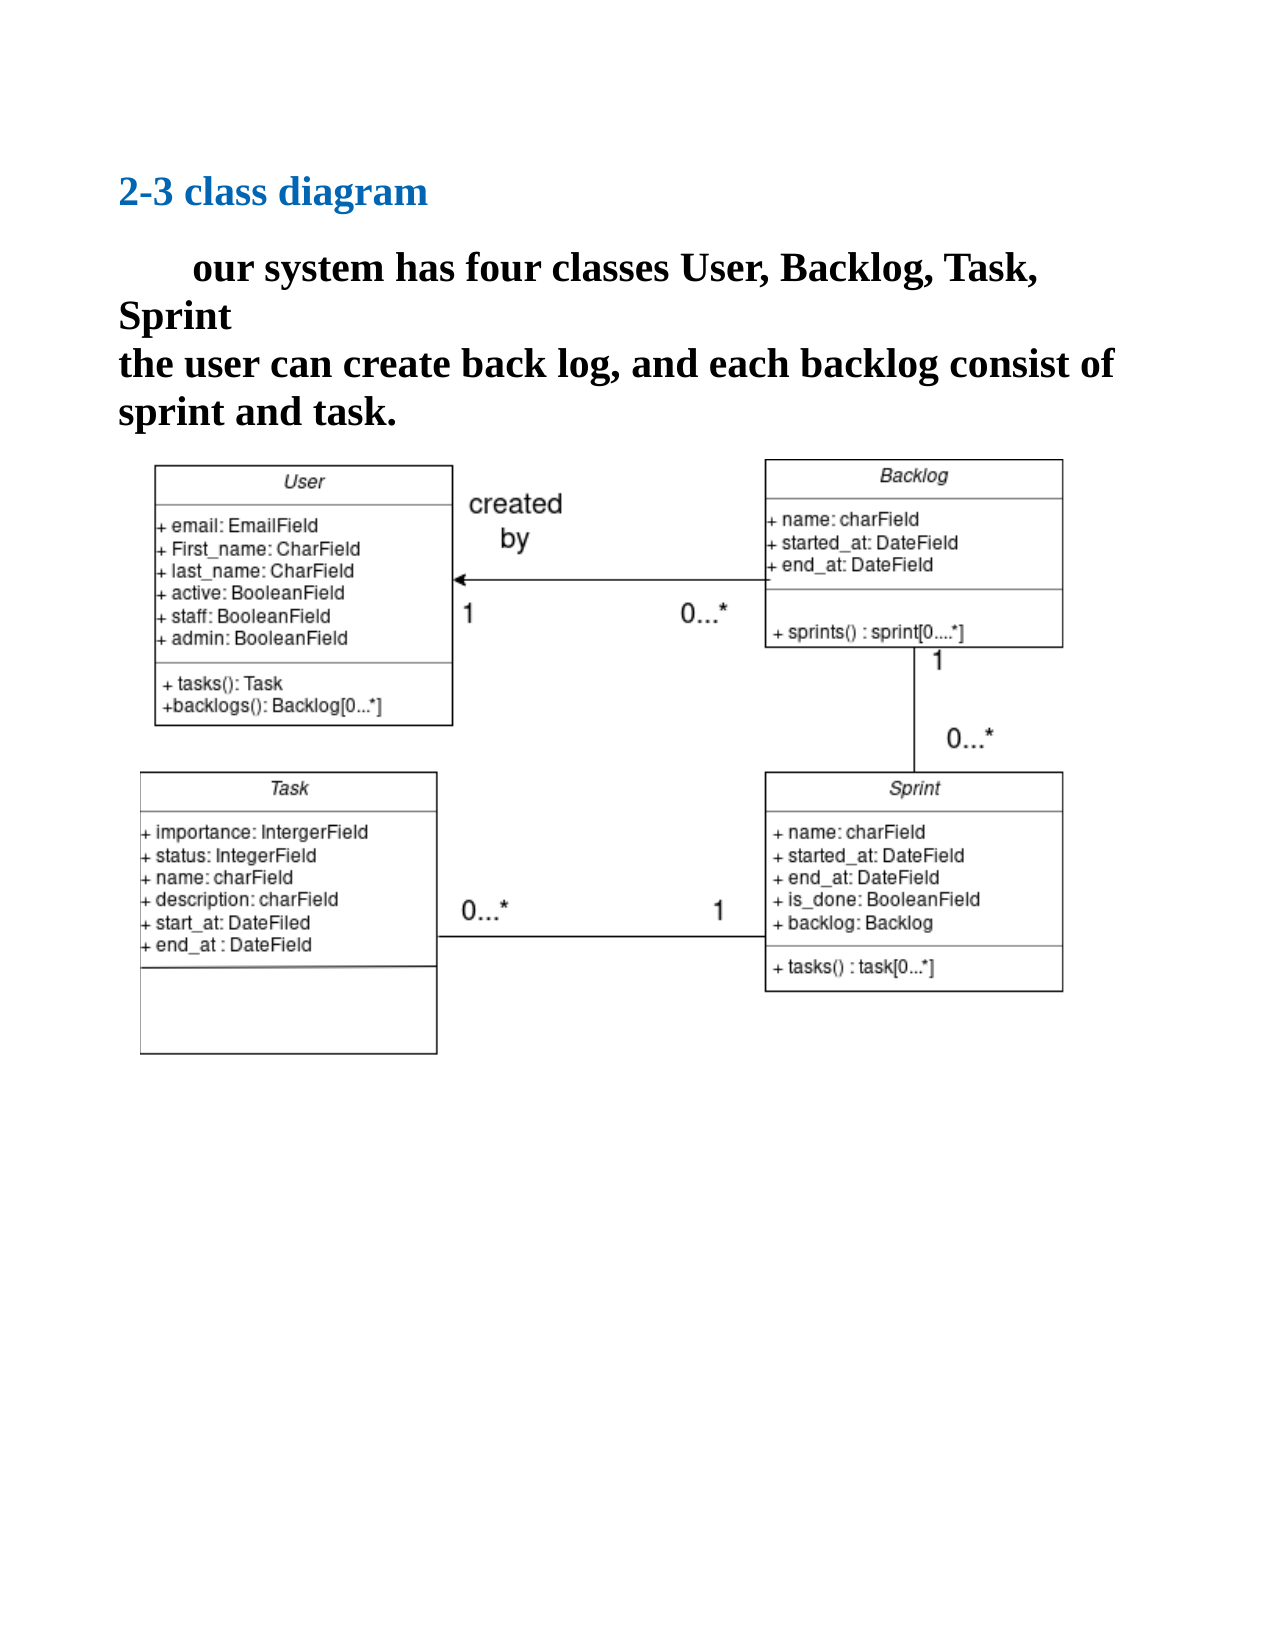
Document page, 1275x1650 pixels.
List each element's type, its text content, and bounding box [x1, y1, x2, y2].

picture [140, 459, 1064, 1557]
text the user can create back log, and each backlog consist of sprint and task. [118, 338, 1157, 434]
text our system has four classes User, Backlog, Task, Sprint [118, 243, 1157, 338]
text 2-3 class diagram [118, 166, 1157, 214]
